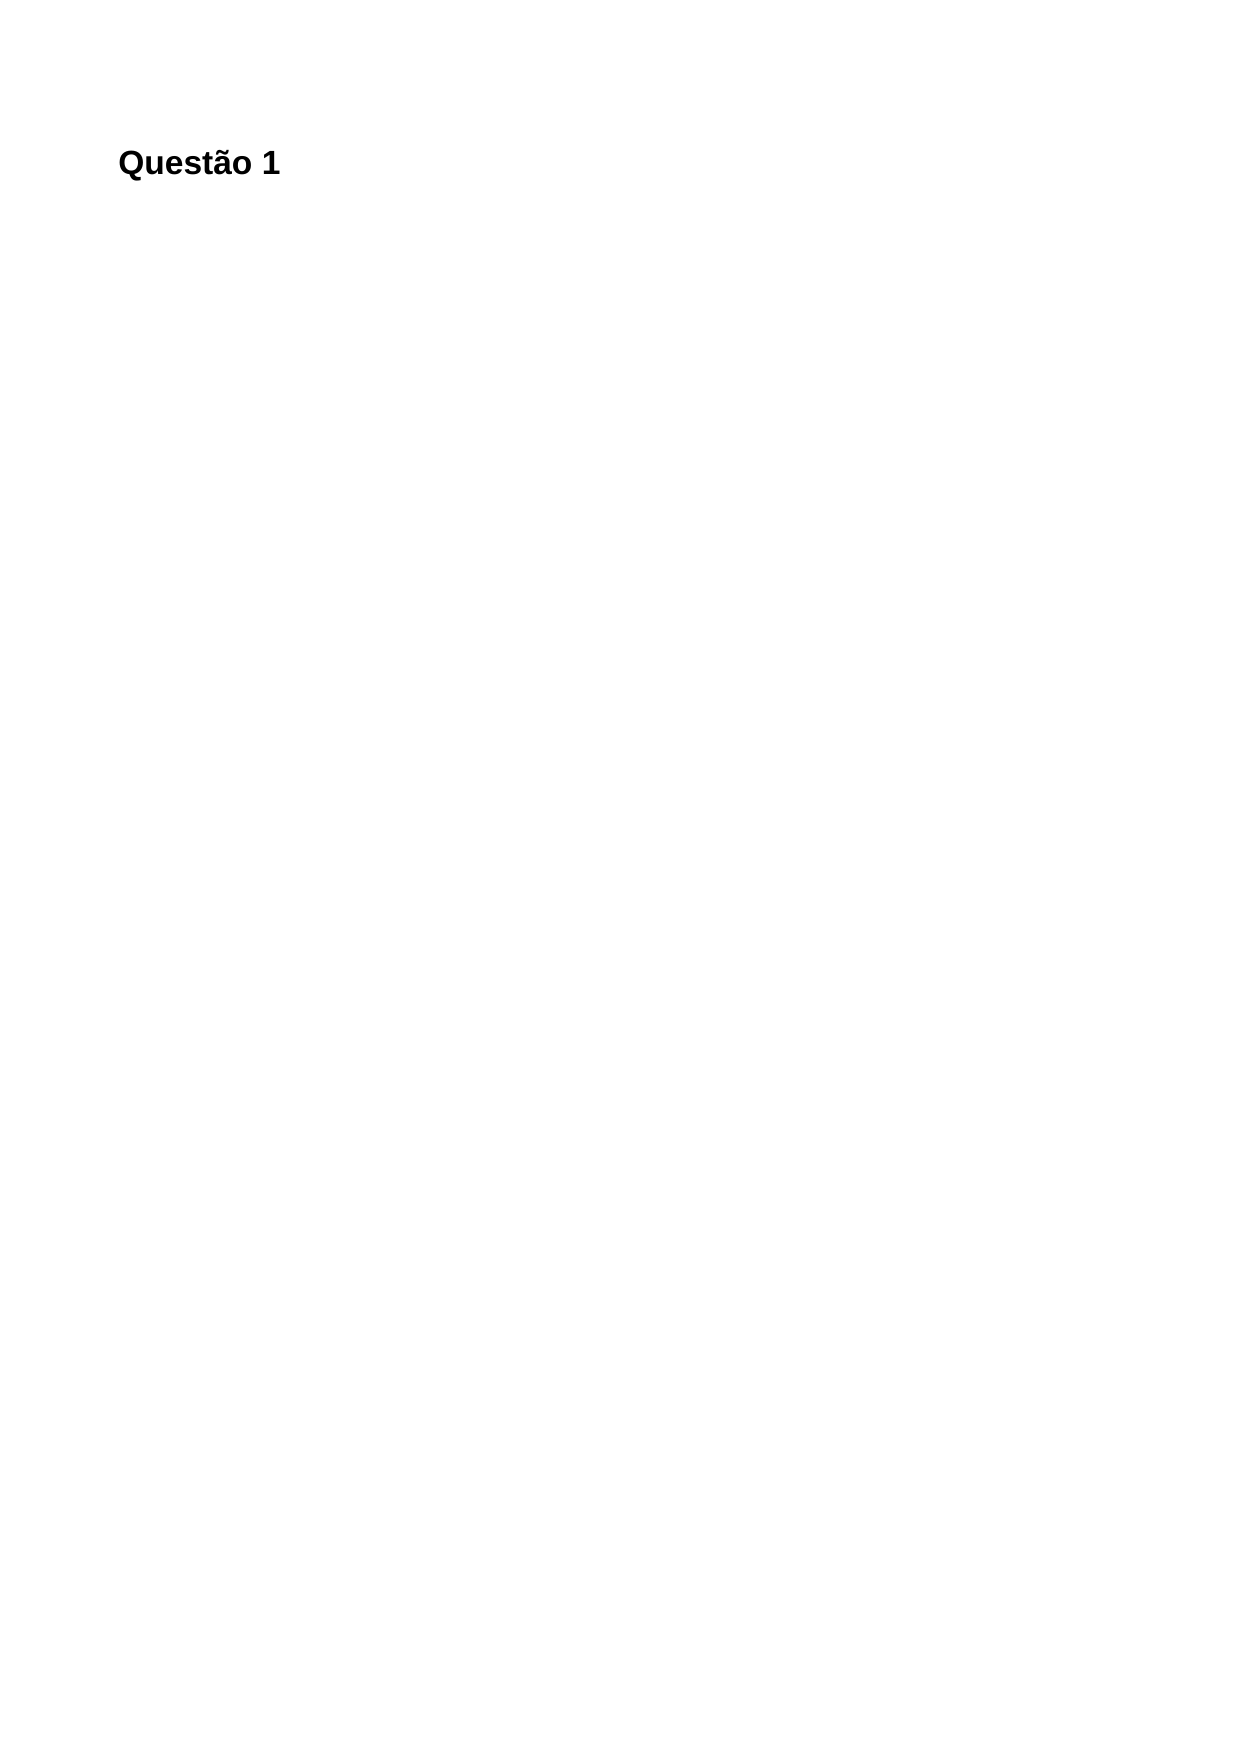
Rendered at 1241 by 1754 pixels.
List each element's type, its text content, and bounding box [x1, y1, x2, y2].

subtitle Questão 1 [118, 143, 1122, 182]
